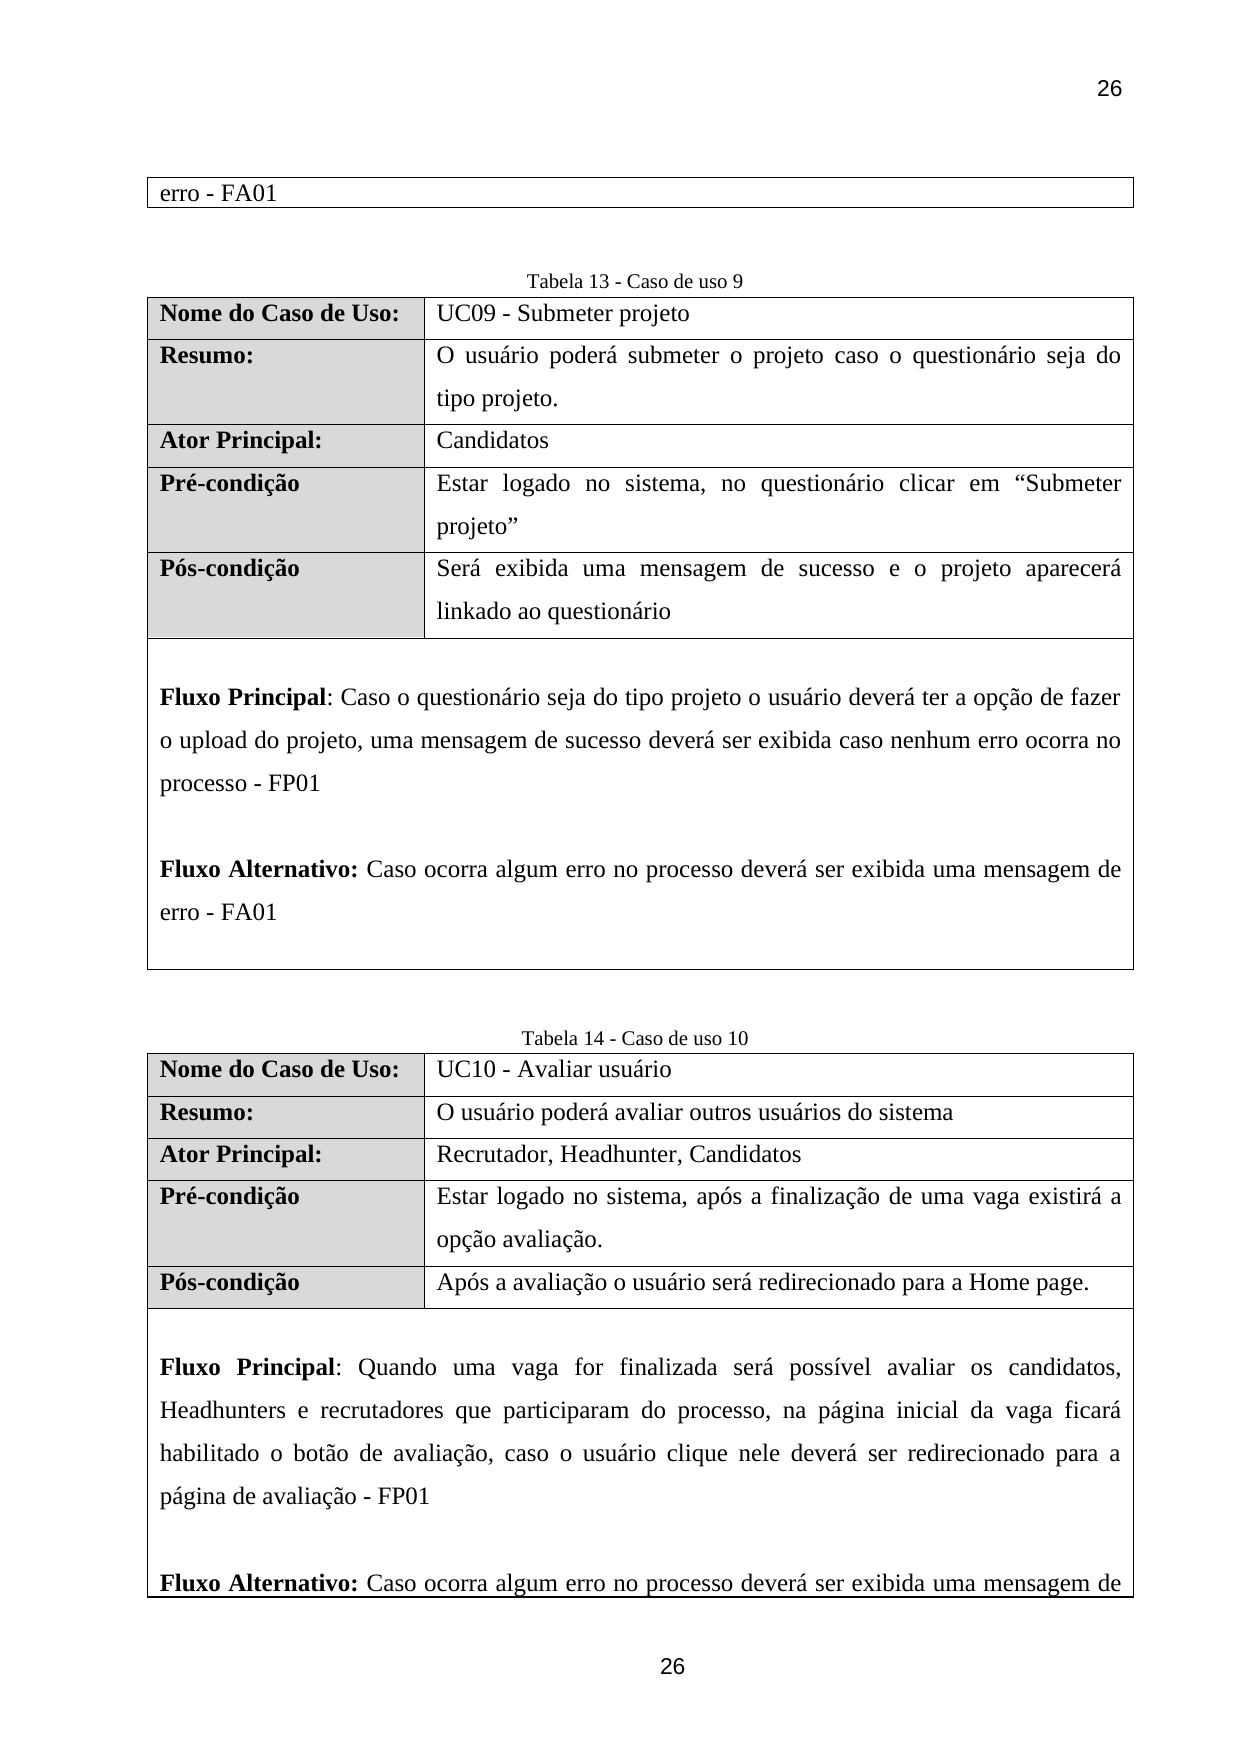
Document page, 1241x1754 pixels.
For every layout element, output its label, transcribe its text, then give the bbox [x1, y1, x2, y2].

table_cell Candidatos [425, 425, 1133, 467]
table_cell Pós-condição [148, 553, 424, 637]
table_cell Pós-condição [148, 1267, 424, 1308]
table_cell Estar logado no sistema, após a finalização de uma vaga existirá a opção avaliação. [425, 1181, 1133, 1266]
text Tabela 13 - Caso de uso 9 [148, 269, 1122, 293]
table_cell Fluxo Principal: Quando uma vaga for finalizada será possível avaliar os candidatos, Headhunters e recrutadores que participaram do processo, na página inicial da vaga ficará habilitado o botão de avaliação, caso o usuário clique nele deverá ser redirecionado para a página de avaliação - FP01 Fluxo Alternativo: Caso ocorra algum erro no processo deverá ser exibida uma mensagem de [148, 1309, 1133, 1596]
table_header Nome do Caso de Uso: [148, 298, 424, 339]
table_cell O usuário poderá avaliar outros usuários do sistema [425, 1097, 1133, 1138]
table_header Nome do Caso de Uso: [148, 1054, 424, 1096]
table_cell Após a avaliação o usuário será redirecionado para a Home page. [425, 1267, 1133, 1308]
table_cell Estar logado no sistema, no questionário clicar em “Submeter projeto” [425, 468, 1133, 552]
table_cell Fluxo Principal: Caso o questionário seja do tipo projeto o usuário deverá ter a opção de fazer o upload do projeto, uma mensagem de sucesso deverá ser exibida caso nenhum erro ocorra no processo - FP01 Fluxo Alternativo: Caso ocorra algum erro no processo deverá ser exibida uma mensagem de erro - FA01 [148, 639, 1133, 969]
table_cell O usuário poderá submeter o projeto caso o questionário seja do tipo projeto. [425, 340, 1133, 424]
table_header UC10 - Avaliar usuário [425, 1054, 1133, 1096]
table_cell Resumo: [148, 1097, 424, 1138]
table_cell Resumo: [148, 340, 424, 424]
table_cell erro - FA01 [148, 178, 1133, 207]
table_cell Ator Principal: [148, 1139, 424, 1180]
table_cell Recrutador, Headhunter, Candidatos [425, 1139, 1133, 1180]
table_header UC09 - Submeter projeto [425, 298, 1133, 339]
table_cell Será exibida uma mensagem de sucesso e o projeto aparecerá linkado ao questionário [425, 553, 1133, 637]
table_cell Ator Principal: [148, 425, 424, 467]
table_cell Pré-condição [148, 468, 424, 552]
table_cell Pré-condição [148, 1181, 424, 1266]
text Tabela 14 - Caso de uso 10 [148, 1026, 1122, 1050]
